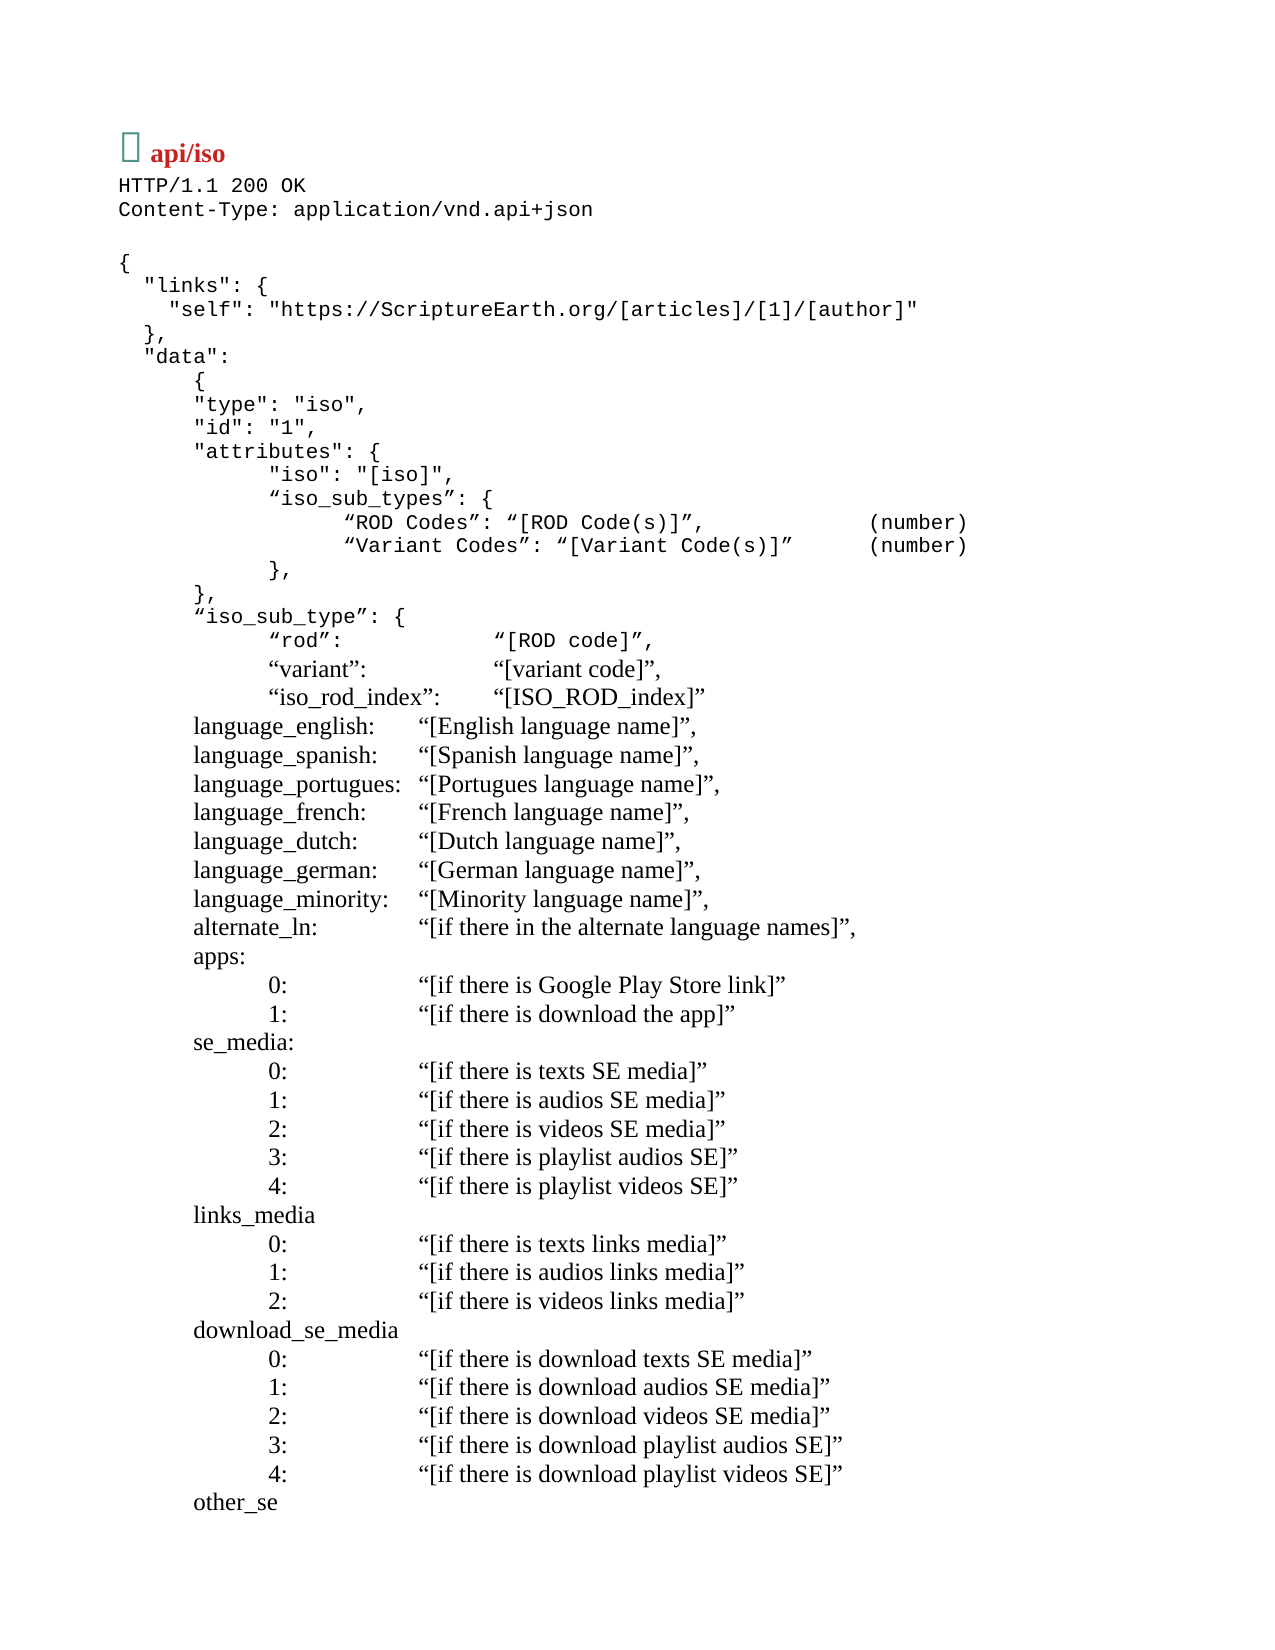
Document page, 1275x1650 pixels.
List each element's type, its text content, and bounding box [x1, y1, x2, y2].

text "links": { [118, 275, 1157, 299]
text “variant”: “[variant code]”, [118, 654, 1157, 682]
text se_media: [118, 1027, 1157, 1056]
text language_english: “[English language name]”, [118, 711, 1157, 740]
text links_media [118, 1200, 1157, 1229]
text { [118, 252, 1157, 275]
text 0: “[if there is Google Play Store link]” [118, 970, 1157, 999]
text download_se_media [118, 1315, 1157, 1344]
text 2: “[if there is download videos SE media]” [118, 1401, 1157, 1430]
text language_spanish: “[Spanish language name]”, [118, 740, 1157, 769]
text  api/iso [118, 118, 1157, 175]
text 0: “[if there is texts SE media]” [118, 1056, 1157, 1085]
text Content-Type: application/vnd.api+json [118, 198, 1157, 222]
text “iso_rod_index”: “[ISO_ROD_index]” [118, 682, 1157, 711]
text language_dutch: “[Dutch language name]”, [118, 826, 1157, 855]
text language_portugues: “[Portugues language name]”, [118, 769, 1157, 797]
text 3: “[if there is download playlist audios SE]” [118, 1430, 1157, 1459]
text "data": [118, 346, 1157, 370]
text }, [118, 323, 1157, 346]
text 1: “[if there is download the app]” [118, 999, 1157, 1027]
text “rod”: “[ROD code]”, [118, 630, 1157, 654]
text language_minority: “[Minority language name]”, [118, 884, 1157, 912]
text 2: “[if there is videos SE media]” [118, 1114, 1157, 1142]
text 1: “[if there is audios SE media]” [118, 1085, 1157, 1114]
text { "type": "iso", "id": "1", "attributes": { "iso": "[iso]", “iso_sub_types”: { [118, 370, 1157, 512]
text 0: “[if there is download texts SE media]” [118, 1344, 1157, 1372]
text language_french: “[French language name]”, [118, 797, 1157, 826]
text “Variant Codes”: “[Variant Code(s)]” (number) [118, 535, 1157, 559]
text 4: “[if there is download playlist videos SE]” [118, 1459, 1157, 1487]
text HTTP/1.1 200 OK [118, 175, 1157, 198]
text "self": "https://ScriptureEarth.org/[articles]/[1]/[author]" [118, 299, 1157, 323]
text }, }, [118, 559, 1157, 606]
text 2: “[if there is videos links media]” [118, 1286, 1157, 1315]
text 0: “[if there is texts links media]” [118, 1229, 1157, 1257]
text 1: “[if there is audios links media]” [118, 1257, 1157, 1286]
text 4: “[if there is playlist videos SE]” [118, 1171, 1157, 1200]
text other_se [118, 1487, 1157, 1516]
text language_german: “[German language name]”, [118, 855, 1157, 884]
text 1: “[if there is download audios SE media]” [118, 1372, 1157, 1401]
text “iso_sub_type”: { [118, 606, 1157, 630]
text 3: “[if there is playlist audios SE]” [118, 1142, 1157, 1171]
text apps: [118, 941, 1157, 970]
text “ROD Codes”: “[ROD Code(s)]”, (number) [118, 512, 1157, 535]
text alternate_ln: “[if there in the alternate language names]”, [118, 912, 1157, 941]
